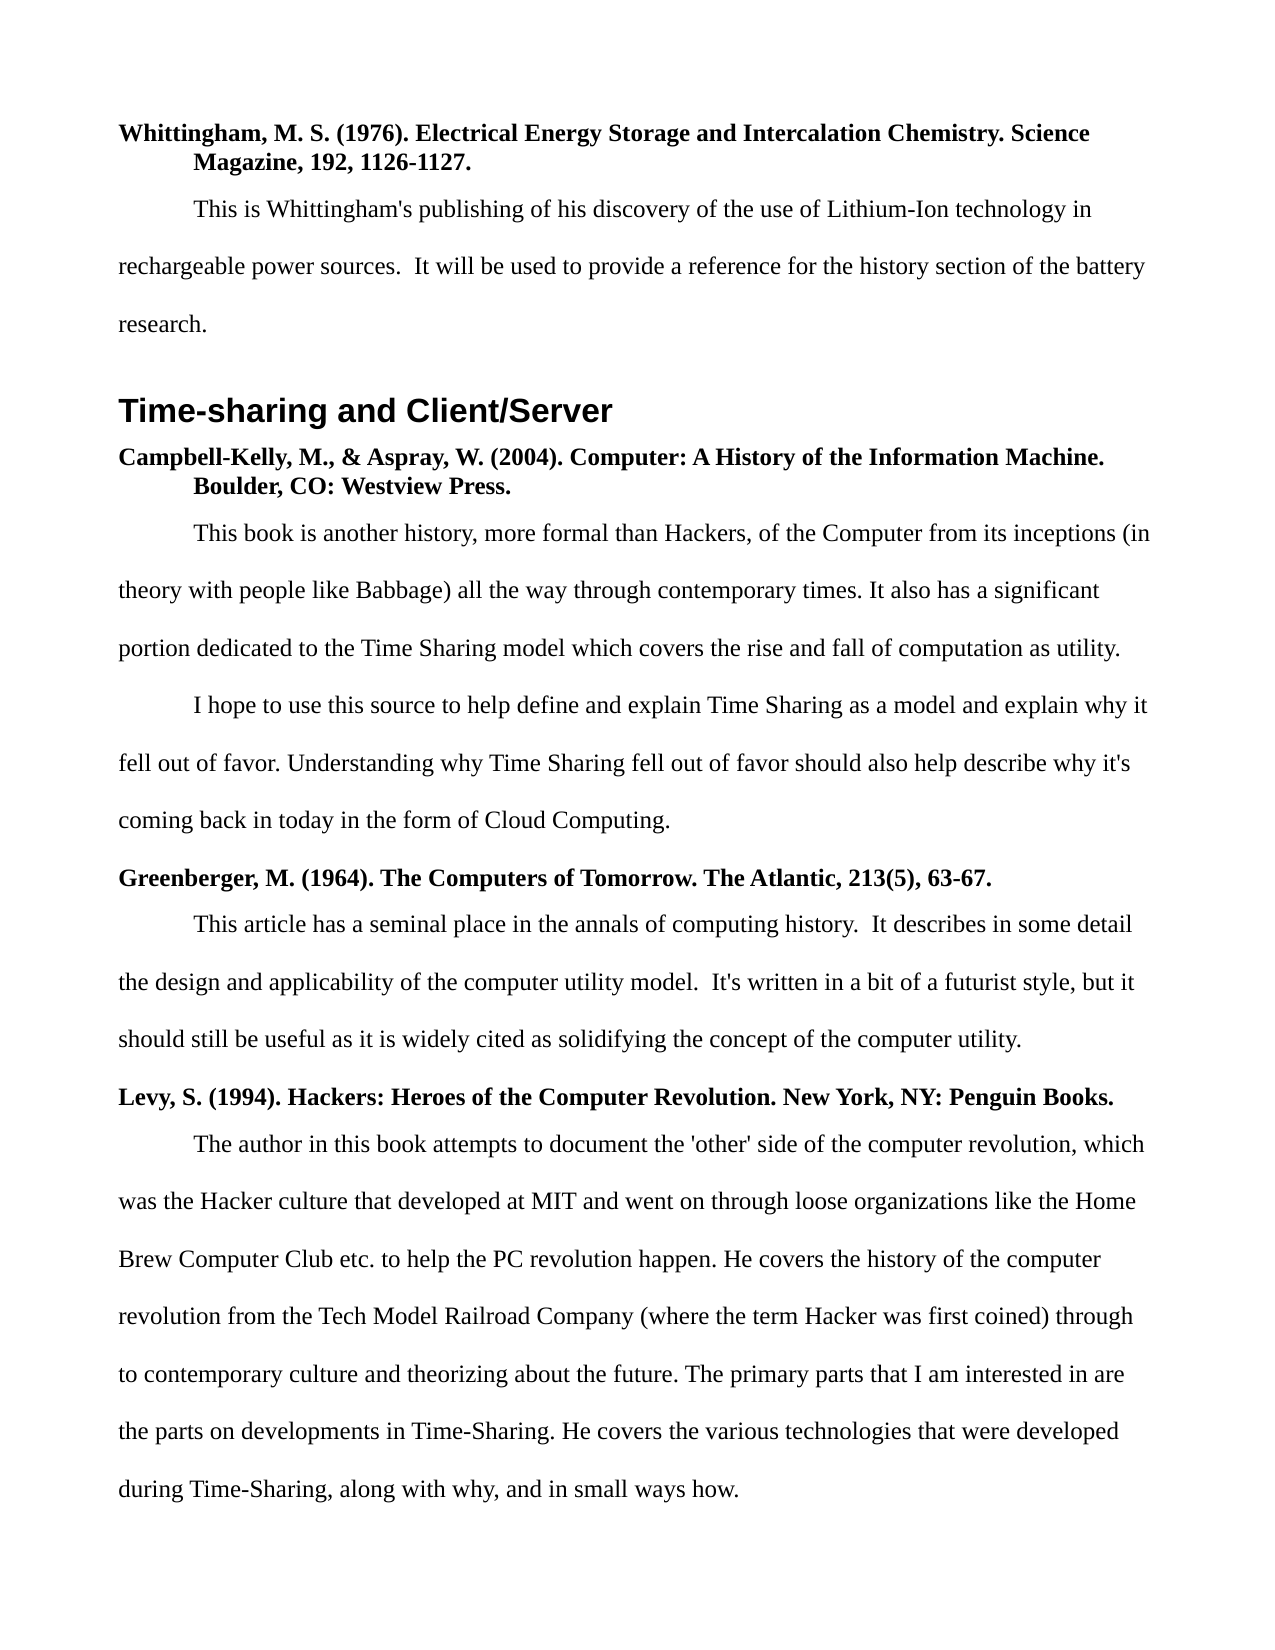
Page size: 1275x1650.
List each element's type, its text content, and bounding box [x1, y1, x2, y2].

text Levy, S. (1994). Hackers: Heroes of the Computer Revolution. New York, NY: Penguin Books. [118, 1082, 1157, 1111]
text Campbell-Kelly, M., & Aspray, W. (2004). Computer: A History of the Information Machine. Boulder, CO: Westview Press. [118, 442, 1157, 500]
text The author in this book attempts to document the 'other' side of the computer revolution, which was the Hacker culture that developed at MIT and went on through loose organizations like the Home Brew Computer Club etc. to help the PC revolution happen. He covers the history of the computer revolution from the Tech Model Railroad Company (where the term Hacker was first coined) through to contemporary culture and theorizing about the future. The primary parts that I am interested in are the parts on developments in Time-Sharing. He covers the various technologies that were developed during Time-Sharing, along with why, and in small ways how. [118, 1129, 1157, 1503]
text Whittingham, M. S. (1976). Electrical Energy Storage and Intercalation Chemistry. Science Magazine, 192, 1126-1127. [118, 118, 1157, 176]
text This is Whittingham's publishing of his discovery of the use of Lithium-Ion technology in rechargeable power sources. It will be used to provide a reference for the history section of the battery research. [118, 194, 1157, 337]
text Greenberger, M. (1964). The Computers of Tomorrow. The Atlantic, 213(5), 63-67. [118, 863, 1157, 892]
text This article has a seminal place in the annals of computing history. It describes in some detail the design and applicability of the computer utility model. It's written in a bit of a futurist style, but it should still be useful as it is widely cited as solidifying the concept of the computer utility. [118, 909, 1157, 1053]
text This book is another history, more formal than Hackers, of the Computer from its inceptions (in theory with people like Babbage) all the way through contemporary times. It also has a significant portion dedicated to the Time Sharing model which covers the rise and fall of computation as utility. [118, 518, 1157, 662]
text I hope to use this source to help define and explain Time Sharing as a model and explain why it fell out of favor. Understanding why Time Sharing fell out of favor should also help describe why it's coming back in today in the form of Cloud Computing. [118, 690, 1157, 834]
subtitle Time-sharing and Client/Server [118, 391, 1157, 430]
